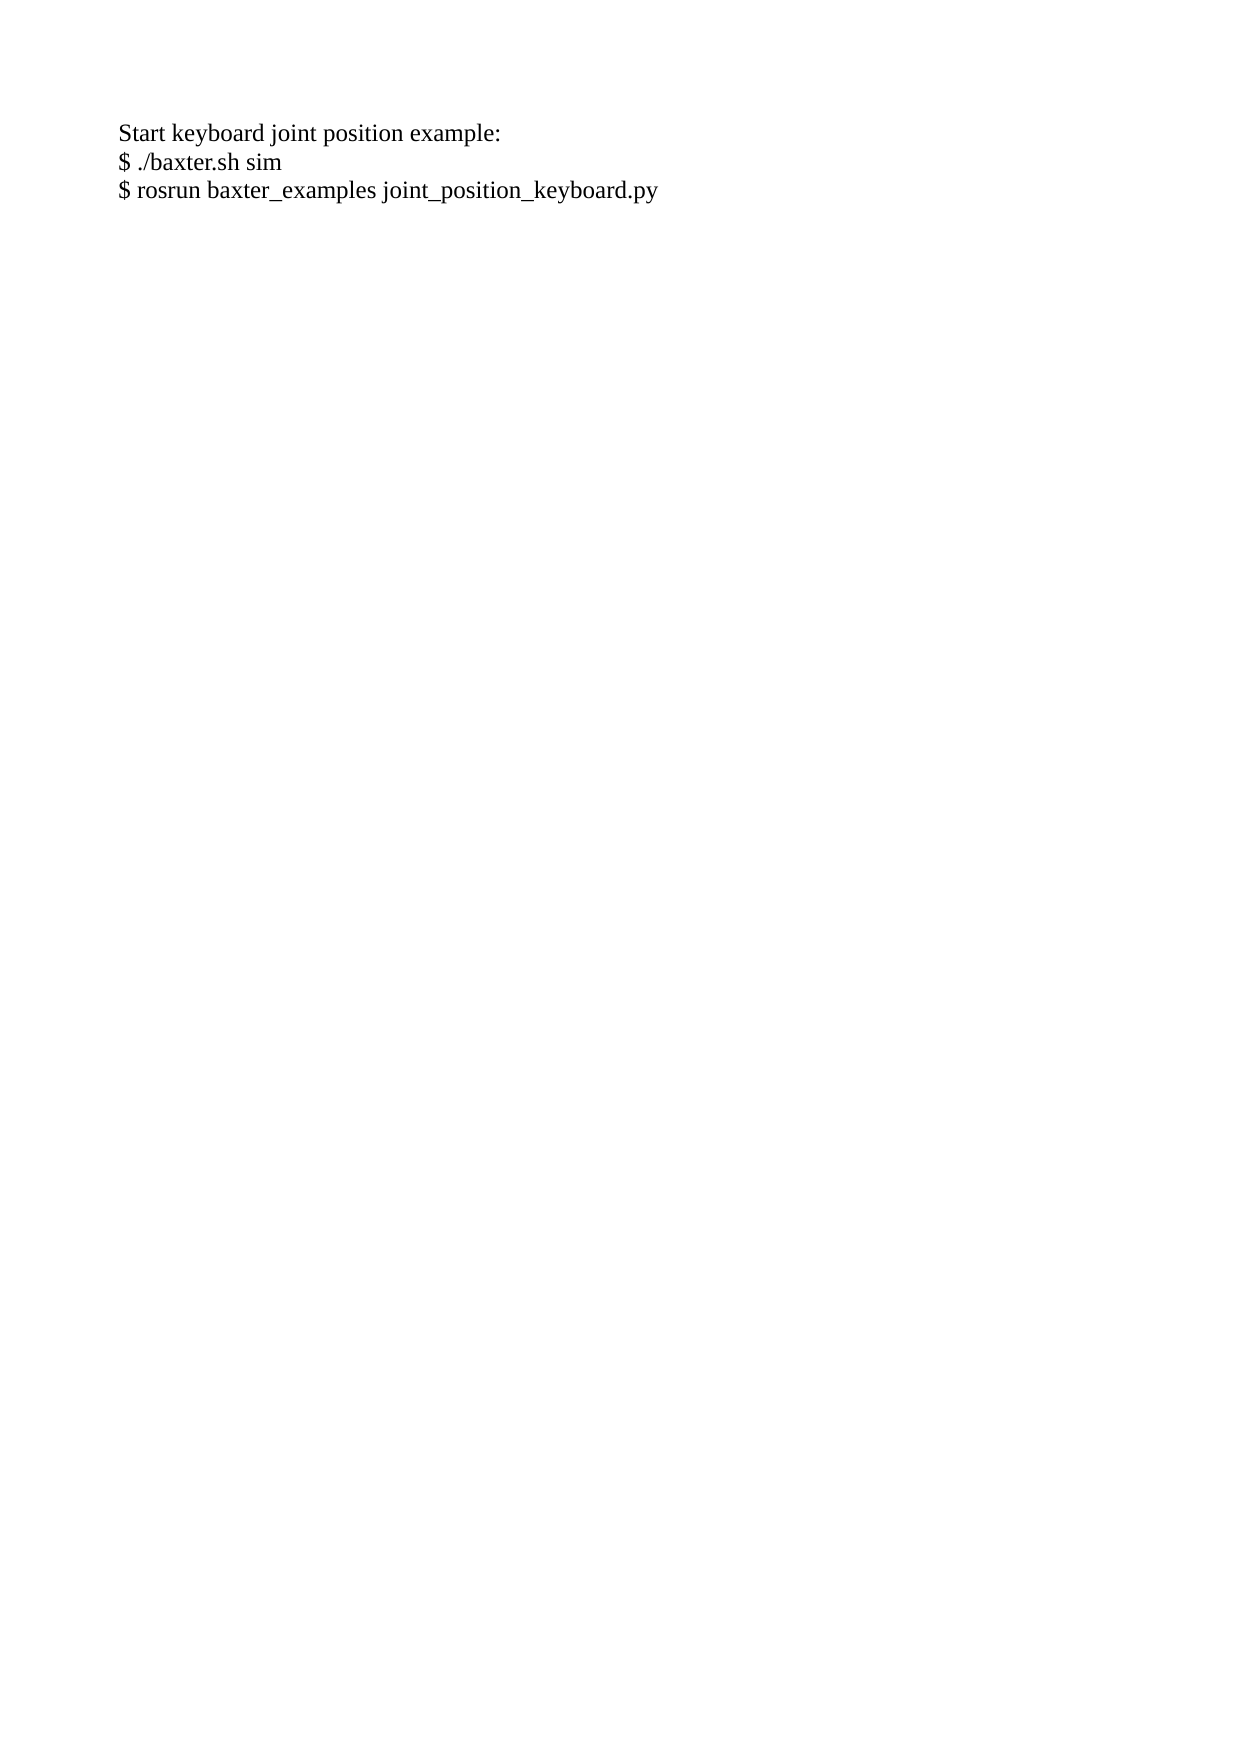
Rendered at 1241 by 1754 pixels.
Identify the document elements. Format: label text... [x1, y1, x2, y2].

text $ ./baxter.sh sim $ rosrun baxter_examples joint_position_keyboard.py [118, 147, 1122, 204]
text Start keyboard joint position example: [118, 118, 1122, 147]
